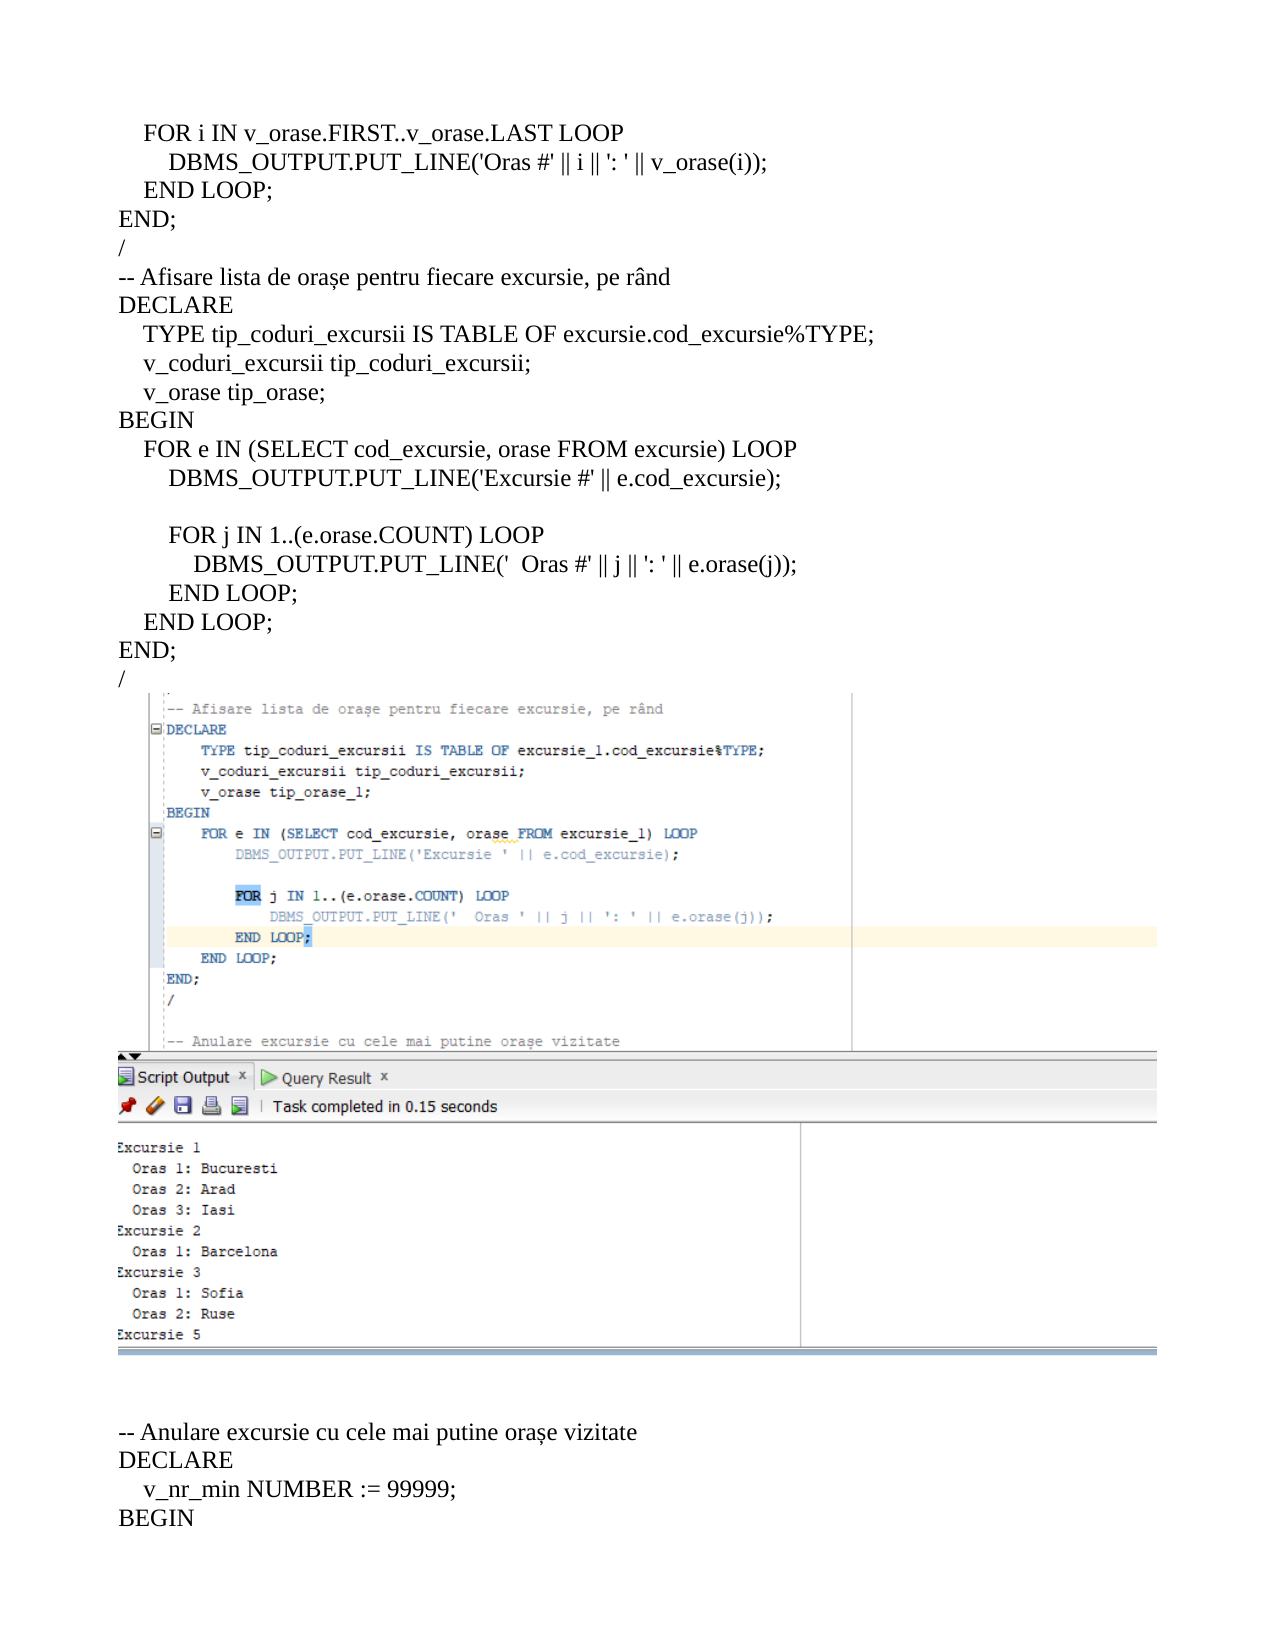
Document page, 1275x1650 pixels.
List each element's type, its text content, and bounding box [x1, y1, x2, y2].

text -- Anulare excursie cu cele mai putine orașe vizitate [118, 1417, 1157, 1445]
text END LOOP; [118, 607, 1157, 636]
text END LOOP; [118, 176, 1157, 204]
text FOR j IN 1..(e.orase.COUNT) LOOP [118, 521, 1157, 549]
text -- Afisare lista de orașe pentru fiecare excursie, pe rând [118, 262, 1157, 291]
text END; [118, 204, 1157, 233]
text DBMS_OUTPUT.PUT_LINE(' Oras #' || j || ': ' || e.orase(j)); [118, 549, 1157, 578]
text END LOOP; [118, 578, 1157, 607]
text FOR e IN (SELECT cod_excursie, orase FROM excursie) LOOP [118, 434, 1157, 463]
text FOR i IN v_orase.FIRST..v_orase.LAST LOOP [118, 118, 1157, 147]
text BEGIN [118, 1503, 1157, 1532]
text v_coduri_excursii tip_coduri_excursii; [118, 348, 1157, 377]
text / [118, 233, 1157, 262]
text BEGIN [118, 406, 1157, 434]
text END; [118, 636, 1157, 664]
text TYPE tip_coduri_excursii IS TABLE OF excursie.cod_excursie%TYPE; [118, 319, 1157, 348]
text / [118, 664, 1157, 693]
text DECLARE [118, 1445, 1157, 1474]
text v_orase tip_orase; [118, 377, 1157, 406]
text v_nr_min NUMBER := 99999; [118, 1474, 1157, 1503]
text DBMS_OUTPUT.PUT_LINE('Excursie #' || e.cod_excursie); [118, 463, 1157, 492]
text DECLARE [118, 291, 1157, 319]
text DBMS_OUTPUT.PUT_LINE('Oras #' || i || ': ' || v_orase(i)); [118, 147, 1157, 176]
